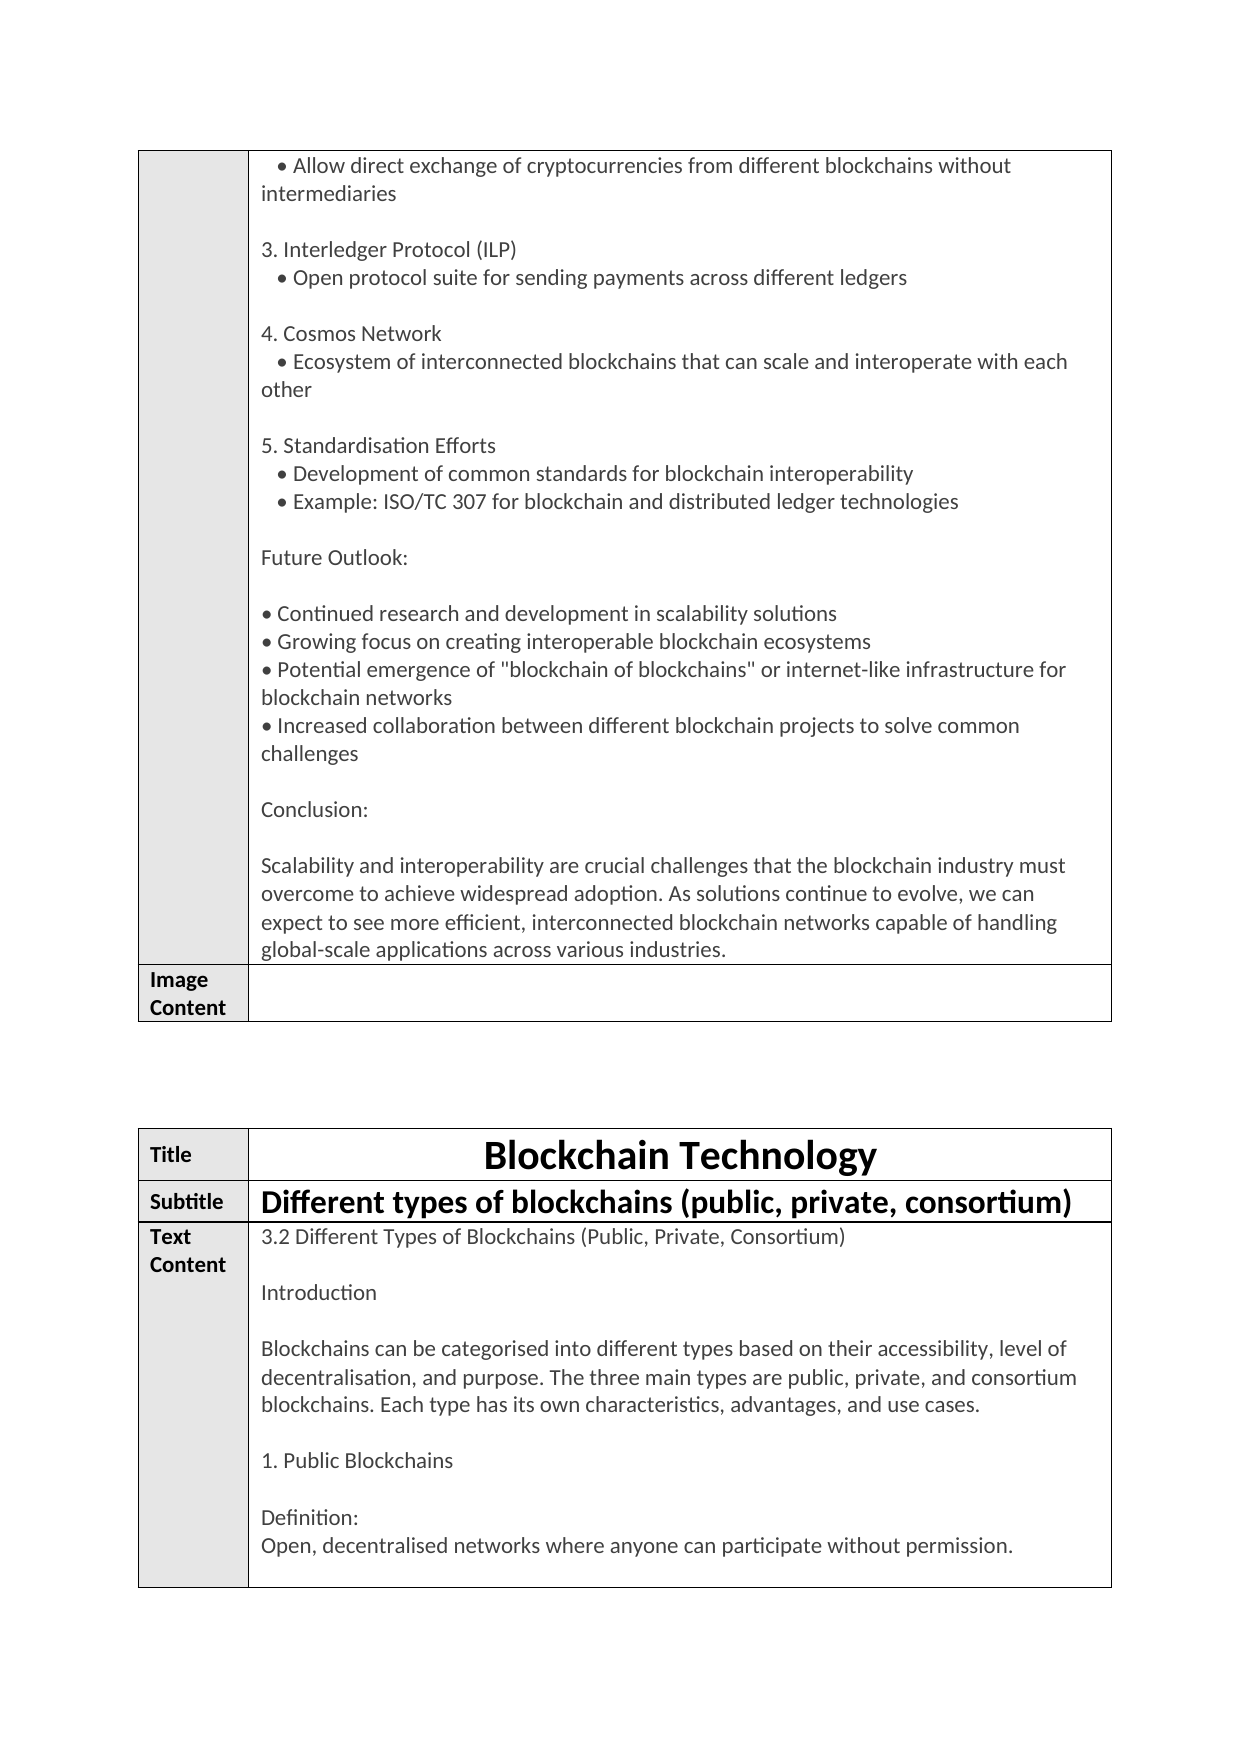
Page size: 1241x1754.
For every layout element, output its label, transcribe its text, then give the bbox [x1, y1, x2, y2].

table_cell Image Content [139, 965, 248, 1021]
table_header Title [139, 1129, 248, 1180]
table_cell • Allow direct exchange of cryptocurrencies from different blockchains without intermediaries 3. Interledger Protocol (ILP) • Open protocol suite for sending payments across different ledgers 4. Cosmos Network • Ecosystem of interconnected blockchains that can scale and interoperate with each other 5. Standardisation Efforts • Development of common standards for blockchain interoperability • Example: ISO/TC 307 for blockchain and distributed ledger technologies Future Outlook: • Continued research and development in scalability solutions • Growing focus on creating interoperable blockchain ecosystems • Potential emergence of "blockchain of blockchains" or internet-like infrastructure for blockchain networks • Increased collaboration between different blockchain projects to solve common challenges Conclusion: Scalability and interoperability are crucial challenges that the blockchain industry must overcome to achieve widespread adoption. As solutions continue to evolve, we can expect to see more efficient, interconnected blockchain networks capable of handling global-scale applications across various industries. [249, 151, 1111, 964]
table_cell [249, 965, 1111, 1021]
table_cell [139, 151, 248, 964]
table_header Blockchain Technology [249, 1129, 1111, 1180]
table_cell Different types of blockchains (public, private, consortium) [249, 1181, 1111, 1221]
table_cell Subtitle [139, 1181, 248, 1221]
table_cell Text Content [139, 1223, 248, 1587]
table_cell 3.2 Different Types of Blockchains (Public, Private, Consortium) Introduction Blockchains can be categorised into different types based on their accessibility, level of decentralisation, and purpose. The three main types are public, private, and consortium blockchains. Each type has its own characteristics, advantages, and use cases. 1. Public Blockchains Definition: Open, decentralised networks where anyone can participate without permission. [249, 1223, 1111, 1587]
